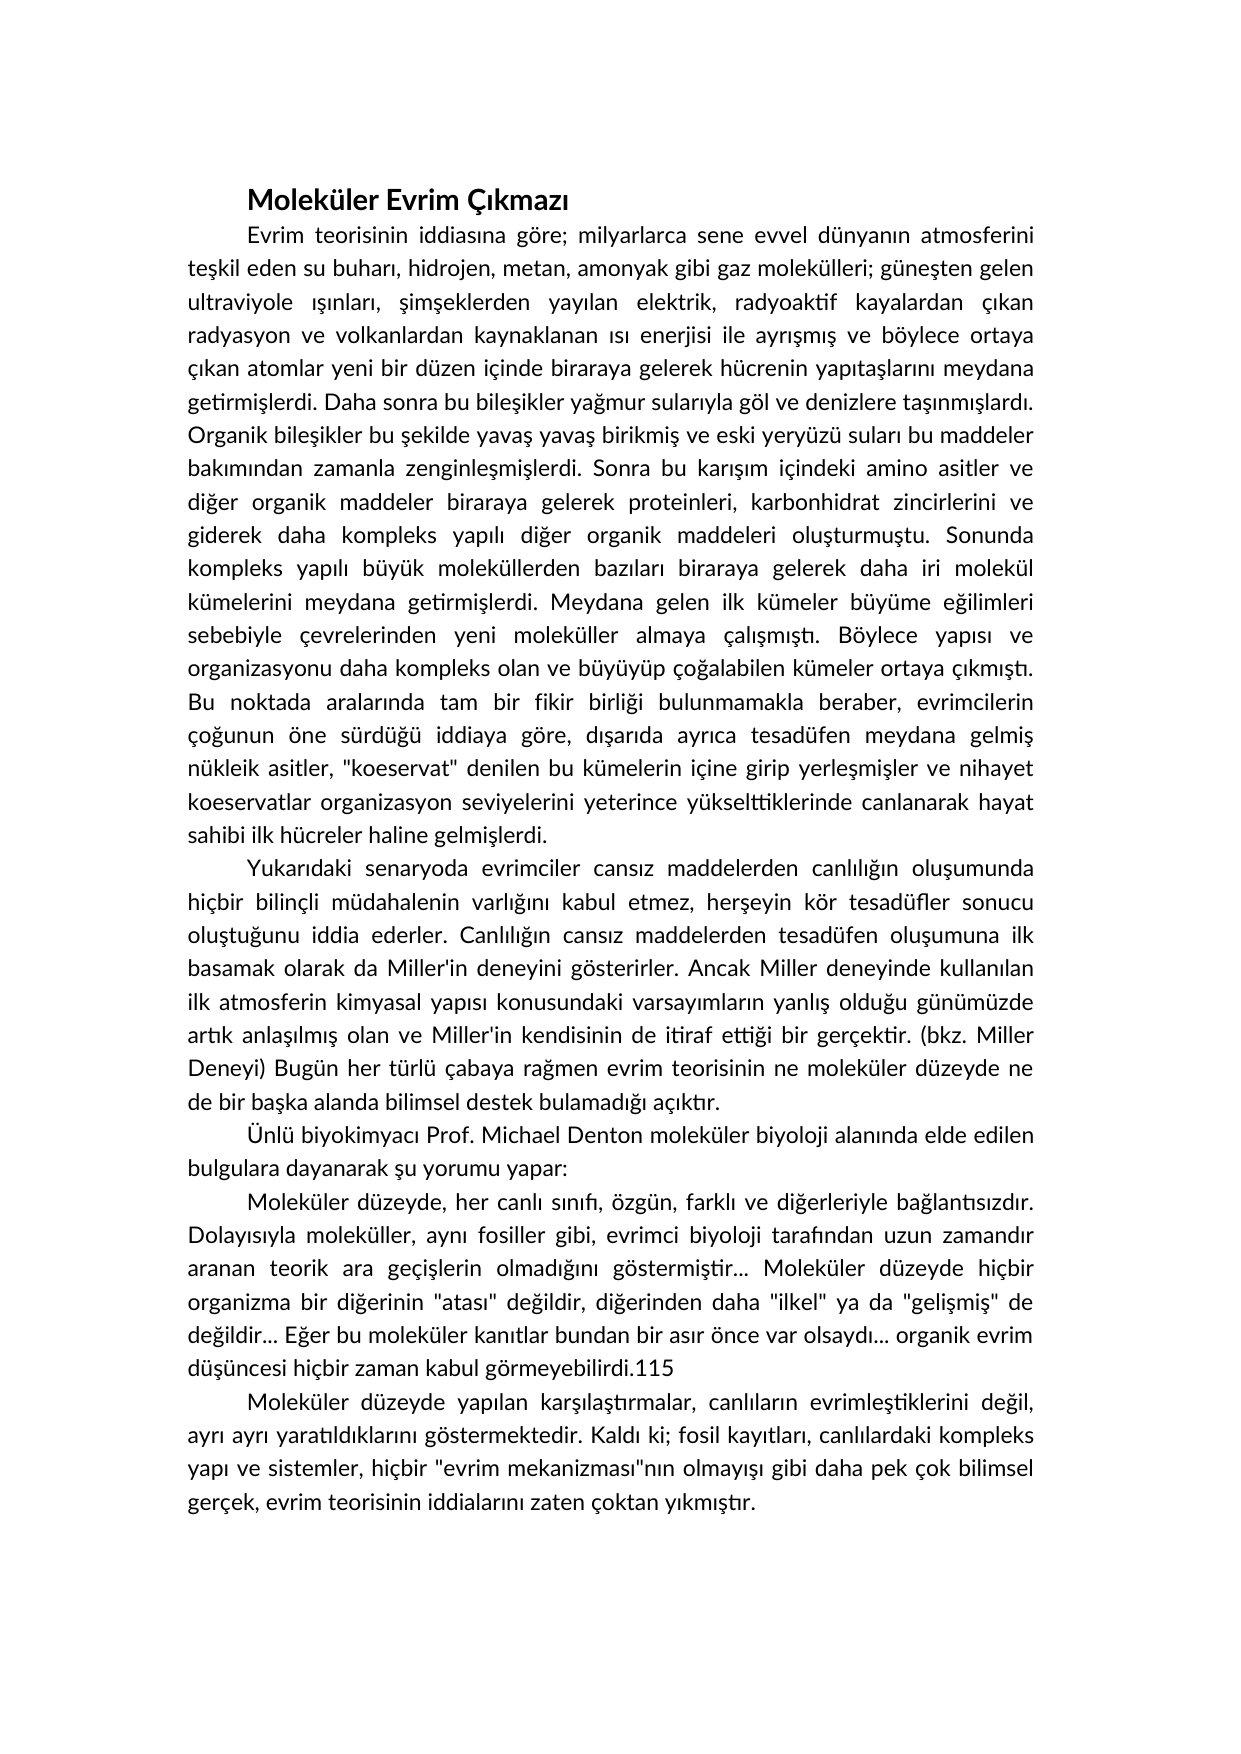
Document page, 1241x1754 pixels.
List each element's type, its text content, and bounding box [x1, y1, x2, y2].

text Yukarıdaki senaryoda evrimciler cansız maddelerden canlılığın oluşumunda hiçbir bilinçli müdahalenin varlığını kabul etmez, herşeyin kör tesadüfler sonucu oluştuğunu iddia ederler. Canlılığın cansız maddelerden tesadüfen oluşumuna ilk basamak olarak da Miller'in deneyini gösterirler. Ancak Miller deneyinde kullanılan ilk atmosferin kimyasal yapısı konusundaki varsayımların yanlış olduğu günümüzde artık anlaşılmış olan ve Miller'in kendisinin de itiraf ettiği bir gerçektir. (bkz. Miller Deneyi) Bugün her türlü çabaya rağmen evrim teorisinin ne moleküler düzeyde ne de bir başka alanda bilimsel destek bulamadığı açıktır. [187, 850, 1035, 1117]
text Ünlü biyokimyacı Prof. Michael Denton moleküler biyoloji alanında elde edilen bulgulara dayanarak şu yorumu yapar: [187, 1117, 1035, 1183]
subtitle Moleküler Evrim Çıkmazı [187, 183, 1035, 217]
text Moleküler düzeyde, her canlı sınıfı, özgün, farklı ve diğerleriyle bağlantısızdır. Dolayısıyla moleküller, aynı fosiller gibi, evrimci biyoloji tarafından uzun zamandır aranan teorik ara geçişlerin olmadığını göstermiştir... Moleküler düzeyde hiçbir organizma bir diğerinin "atası" değildir, diğerinden daha "ilkel" ya da "gelişmiş" de değildir... Eğer bu moleküler kanıtlar bundan bir asır önce var olsaydı... organik evrim düşüncesi hiçbir zaman kabul görmeyebilirdi.115 [187, 1183, 1035, 1383]
text Evrim teorisinin iddiasına göre; milyarlarca sene evvel dünyanın atmosferini teşkil eden su buharı, hidrojen, metan, amonyak gibi gaz molekülleri; güneşten gelen ultraviyole ışınları, şimşeklerden yayılan elektrik, radyoaktif kayalardan çıkan radyasyon ve volkanlardan kaynaklanan ısı enerjisi ile ayrışmış ve böylece ortaya çıkan atomlar yeni bir düzen içinde biraraya gelerek hücrenin yapıtaşlarını meydana getirmişlerdi. Daha sonra bu bileşikler yağmur sularıyla göl ve denizlere taşınmışlardı. Organik bileşikler bu şekilde yavaş yavaş birikmiş ve eski yeryüzü suları bu maddeler bakımından zamanla zenginleşmişlerdi. Sonra bu karışım içindeki amino asitler ve diğer organik maddeler biraraya gelerek proteinleri, karbonhidrat zincirlerini ve giderek daha kompleks yapılı diğer organik maddeleri oluşturmuştu. Sonunda kompleks yapılı büyük moleküllerden bazıları biraraya gelerek daha iri molekül kümelerini meydana getirmişlerdi. Meydana gelen ilk kümeler büyüme eğilimleri sebebiyle çevrelerinden yeni moleküller almaya çalışmıştı. Böylece yapısı ve organizasyonu daha kompleks olan ve büyüyüp çoğalabilen kümeler ortaya çıkmıştı. Bu noktada aralarında tam bir fikir birliği bulunmamakla beraber, evrimcilerin çoğunun öne sürdüğü iddiaya göre, dışarıda ayrıca tesadüfen meydana gelmiş nükleik asitler, "koeservat" denilen bu kümelerin içine girip yerleşmişler ve nihayet koeservatlar organizasyon seviyelerini yeterince yükselttiklerinde canlanarak hayat sahibi ilk hücreler haline gelmişlerdi. [187, 217, 1035, 850]
text Moleküler düzeyde yapılan karşılaştırmalar, canlıların evrimleştiklerini değil, ayrı ayrı yaratıldıklarını göstermektedir. Kaldı ki; fosil kayıtları, canlılardaki kompleks yapı ve sistemler, hiçbir "evrim mekanizması"nın olmayışı gibi daha pek çok bilimsel gerçek, evrim teorisinin iddialarını zaten çoktan yıkmıştır. [187, 1383, 1035, 1517]
